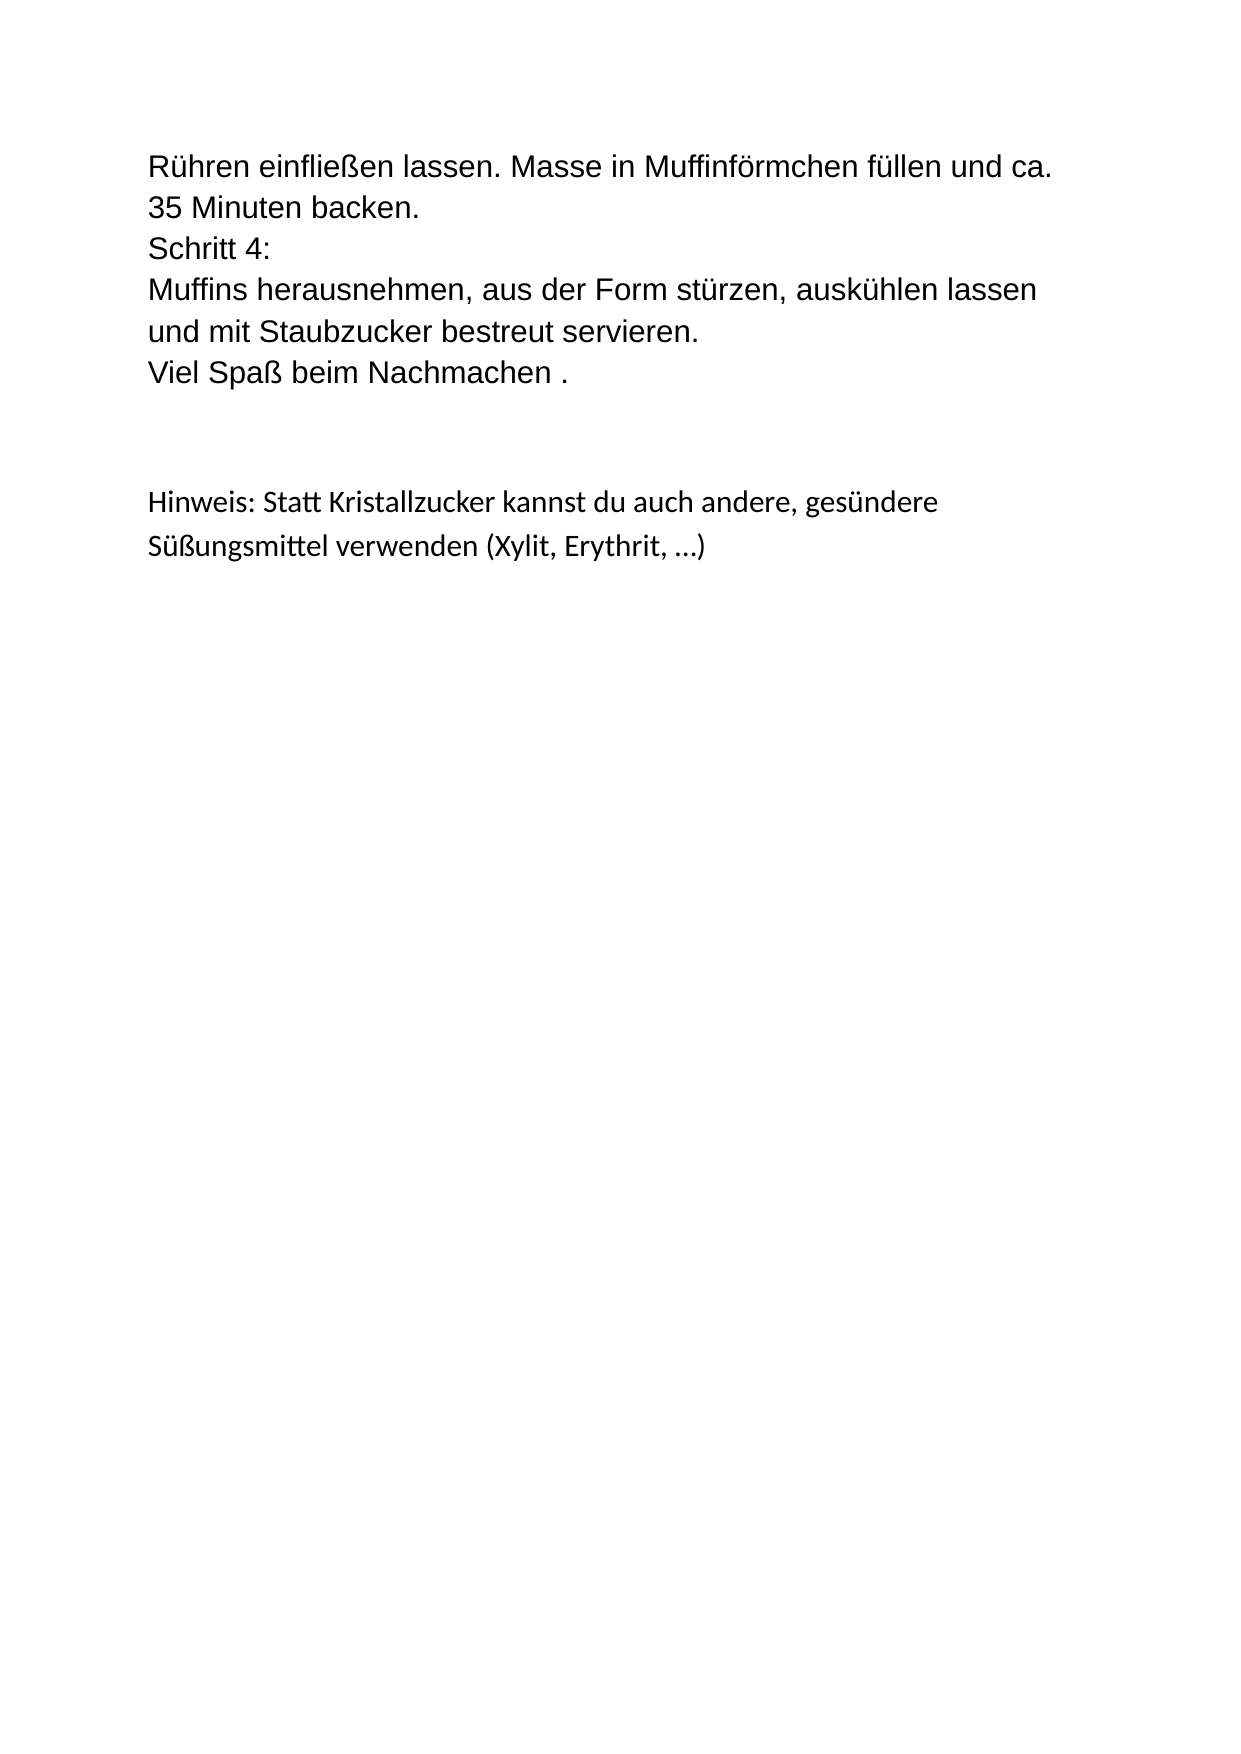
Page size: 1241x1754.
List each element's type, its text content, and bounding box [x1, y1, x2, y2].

text Rühren einfließen lassen. Masse in Muffinförmchen füllen und ca. 35 Minuten backen. [148, 148, 1093, 225]
text Schritt 4: [148, 230, 1093, 266]
text Hinweis: Statt Kristallzucker kannst du auch andere, gesündere Süßungsmittel verwenden (Xylit, Erythrit, …) [148, 395, 1093, 564]
text Viel Spaß beim Nachmachen . [148, 354, 1093, 390]
text Muffins herausnehmen, aus der Form stürzen, auskühlen lassen und mit Staubzucker bestreut servieren. [148, 271, 1093, 348]
